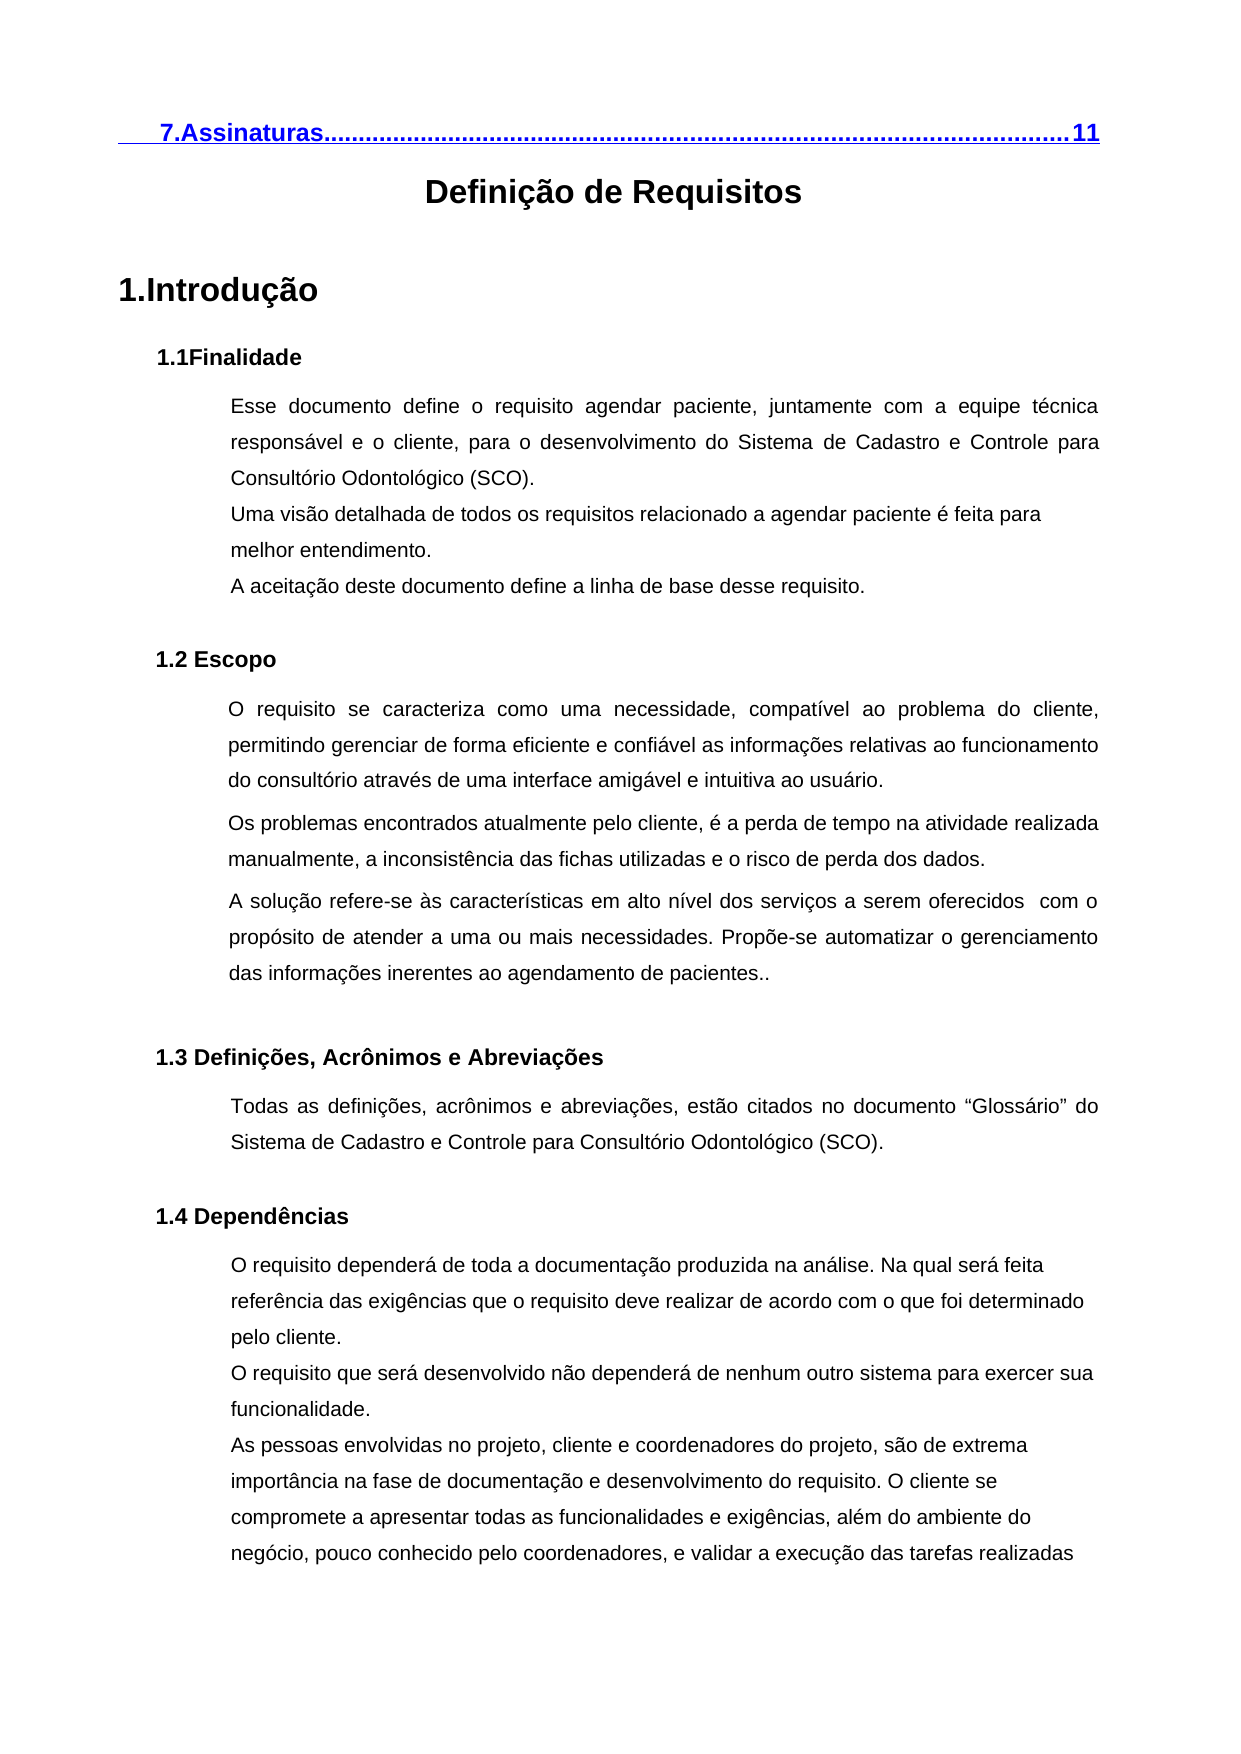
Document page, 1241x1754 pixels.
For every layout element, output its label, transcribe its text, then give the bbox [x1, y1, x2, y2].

text O requisito dependerá de toda a documentação produzida na análise. Na qual será feita referência das exigências que o requisito deve realizar de acordo com o que foi determinado pelo cliente. [231, 1253, 1100, 1349]
text Os problemas encontrados atualmente pelo cliente, é a perda de tempo na atividade realizada manualmente, a inconsistência das fichas utilizadas e o risco de perda dos dados. [228, 811, 1100, 870]
text Esse documento define o requisito agendar paciente, juntamente com a equipe técnica responsável e o cliente, para o desenvolvimento do Sistema de Cadastro e Controle para Consultório Odontológico (SCO). [230, 394, 1100, 490]
subtitle Finalidade [157, 344, 1100, 370]
subtitle Definições, Acrônimos e Abreviações [155, 1044, 1100, 1070]
subtitle Introdução [118, 270, 1100, 309]
text O requisito se caracteriza como uma necessidade, compatível ao problema do cliente, permitindo gerenciar de forma eficiente e confiável as informações relativas ao funcionamento do consultório através de uma interface amigável e intuitiva ao usuário. [228, 696, 1100, 792]
text As pessoas envolvidas no projeto, cliente e coordenadores do projeto, são de extrema importância na fase de documentação e desenvolvimento do requisito. O cliente se compromete a apresentar todas as funcionalidades e exigências, além do ambiente do negócio, pouco conhecido pelo coordenadores, e validar a execução das tarefas realizadas [231, 1433, 1100, 1564]
subtitle Escopo [155, 646, 1100, 672]
text A solução refere-se às características em alto nível dos serviços a serem oferecidos com o propósito de atender a uma ou mais necessidades. Propõe-se automatizar o gerenciamento das informações inerentes ao agendamento de pacientes.. [229, 889, 1100, 984]
subtitle Definição de Requisitos [118, 172, 1100, 210]
text Todas as definições, acrônimos e abreviações, estão citados no documento “Glossário” do Sistema de Cadastro e Controle para Consultório Odontológico (SCO). [230, 1094, 1100, 1154]
text O requisito que será desenvolvido não dependerá de nenhum outro sistema para exercer sua funcionalidade. [231, 1361, 1100, 1421]
text 7.Assinaturas 11 [118, 118, 1100, 143]
text A aceitação deste documento define a linha de base desse requisito. [230, 574, 1100, 598]
subtitle Dependências [155, 1203, 1100, 1229]
text Uma visão detalhada de todos os requisitos relacionado a agendar paciente é feita para melhor entendimento. [230, 502, 1100, 562]
